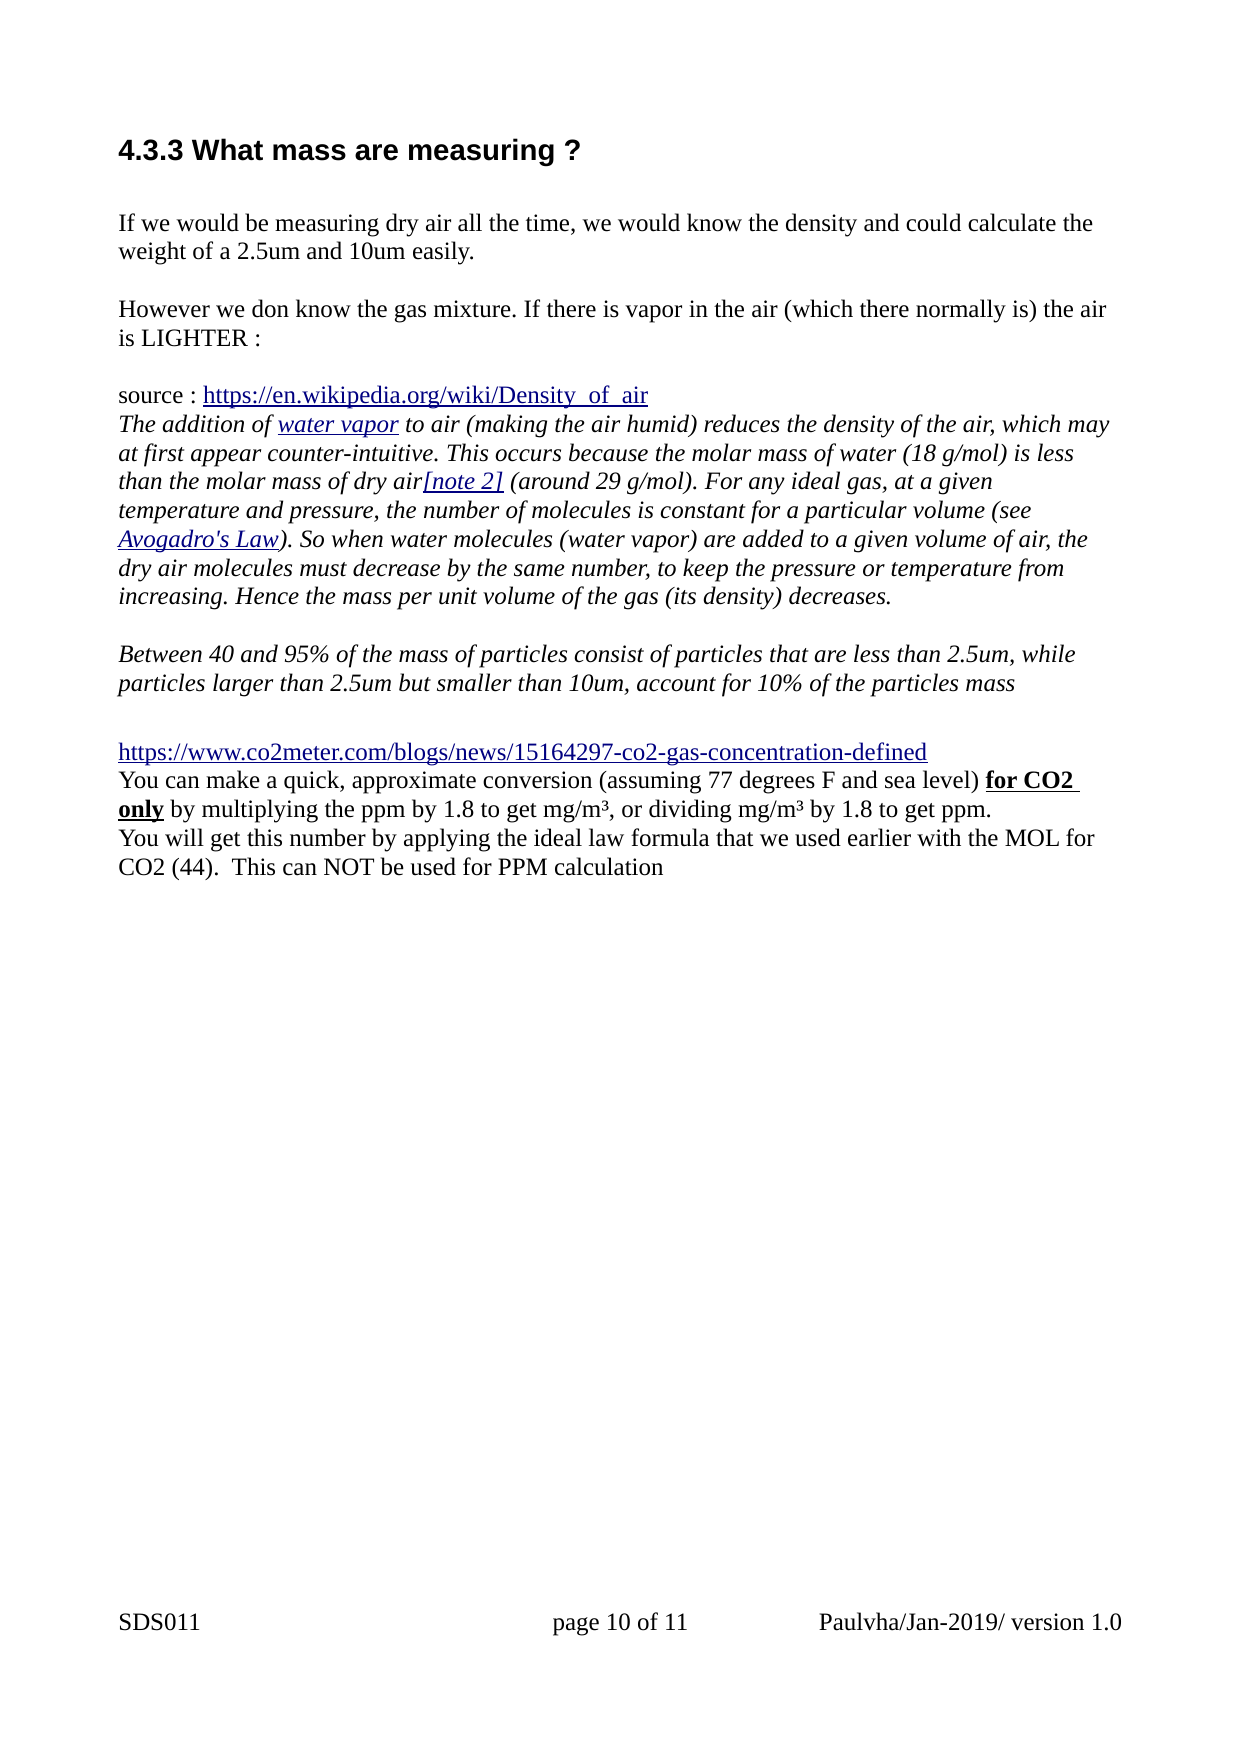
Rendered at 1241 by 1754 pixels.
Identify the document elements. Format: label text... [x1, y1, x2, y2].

text However we don know the gas mixture. If there is vapor in the air (which there normally is) the air is LIGHTER : [118, 294, 1122, 351]
text source : https://en.wikipedia.org/wiki/Density_of_air [118, 380, 1122, 409]
text You will get this number by applying the ideal law formula that we used earlier with the MOL for CO2 (44). This can NOT be used for PPM calculation [118, 823, 1122, 881]
text https://www.co2meter.com/blogs/news/15164297-co2-gas-concentration-defined [118, 737, 1122, 766]
text If we would be measuring dry air all the time, we would know the density and could calculate the weight of a 2.5um and 10um easily. [118, 208, 1122, 265]
text You can make a quick, approximate conversion (assuming 77 degrees F and sea level) for CO2 only by multiplying the ppm by 1.8 to get mg/m³, or dividing mg/m³ by 1.8 to get ppm. [118, 766, 1122, 823]
subtitle 4.3.3 What mass are measuring ? [118, 133, 1122, 166]
text The addition of water vapor to air (making the air humid) reduces the density of the air, which may at first appear counter-intuitive. This occurs because the molar mass of water (18 g/mol) is less than the molar mass of dry air[note 2] (around 29 g/mol). For any ideal gas, at a given temperature and pressure, the number of molecules is constant for a particular volume (see Avogadro's Law). So when water molecules (water vapor) are added to a given volume of air, the dry air molecules must decrease by the same number, to keep the pressure or temperature from increasing. Hence the mass per unit volume of the gas (its density) decreases. [118, 409, 1122, 610]
text Between 40 and 95% of the mass of particles consist of particles that are less than 2.5um, while particles larger than 2.5um but smaller than 10um, account for 10% of the particles mass [118, 639, 1122, 696]
